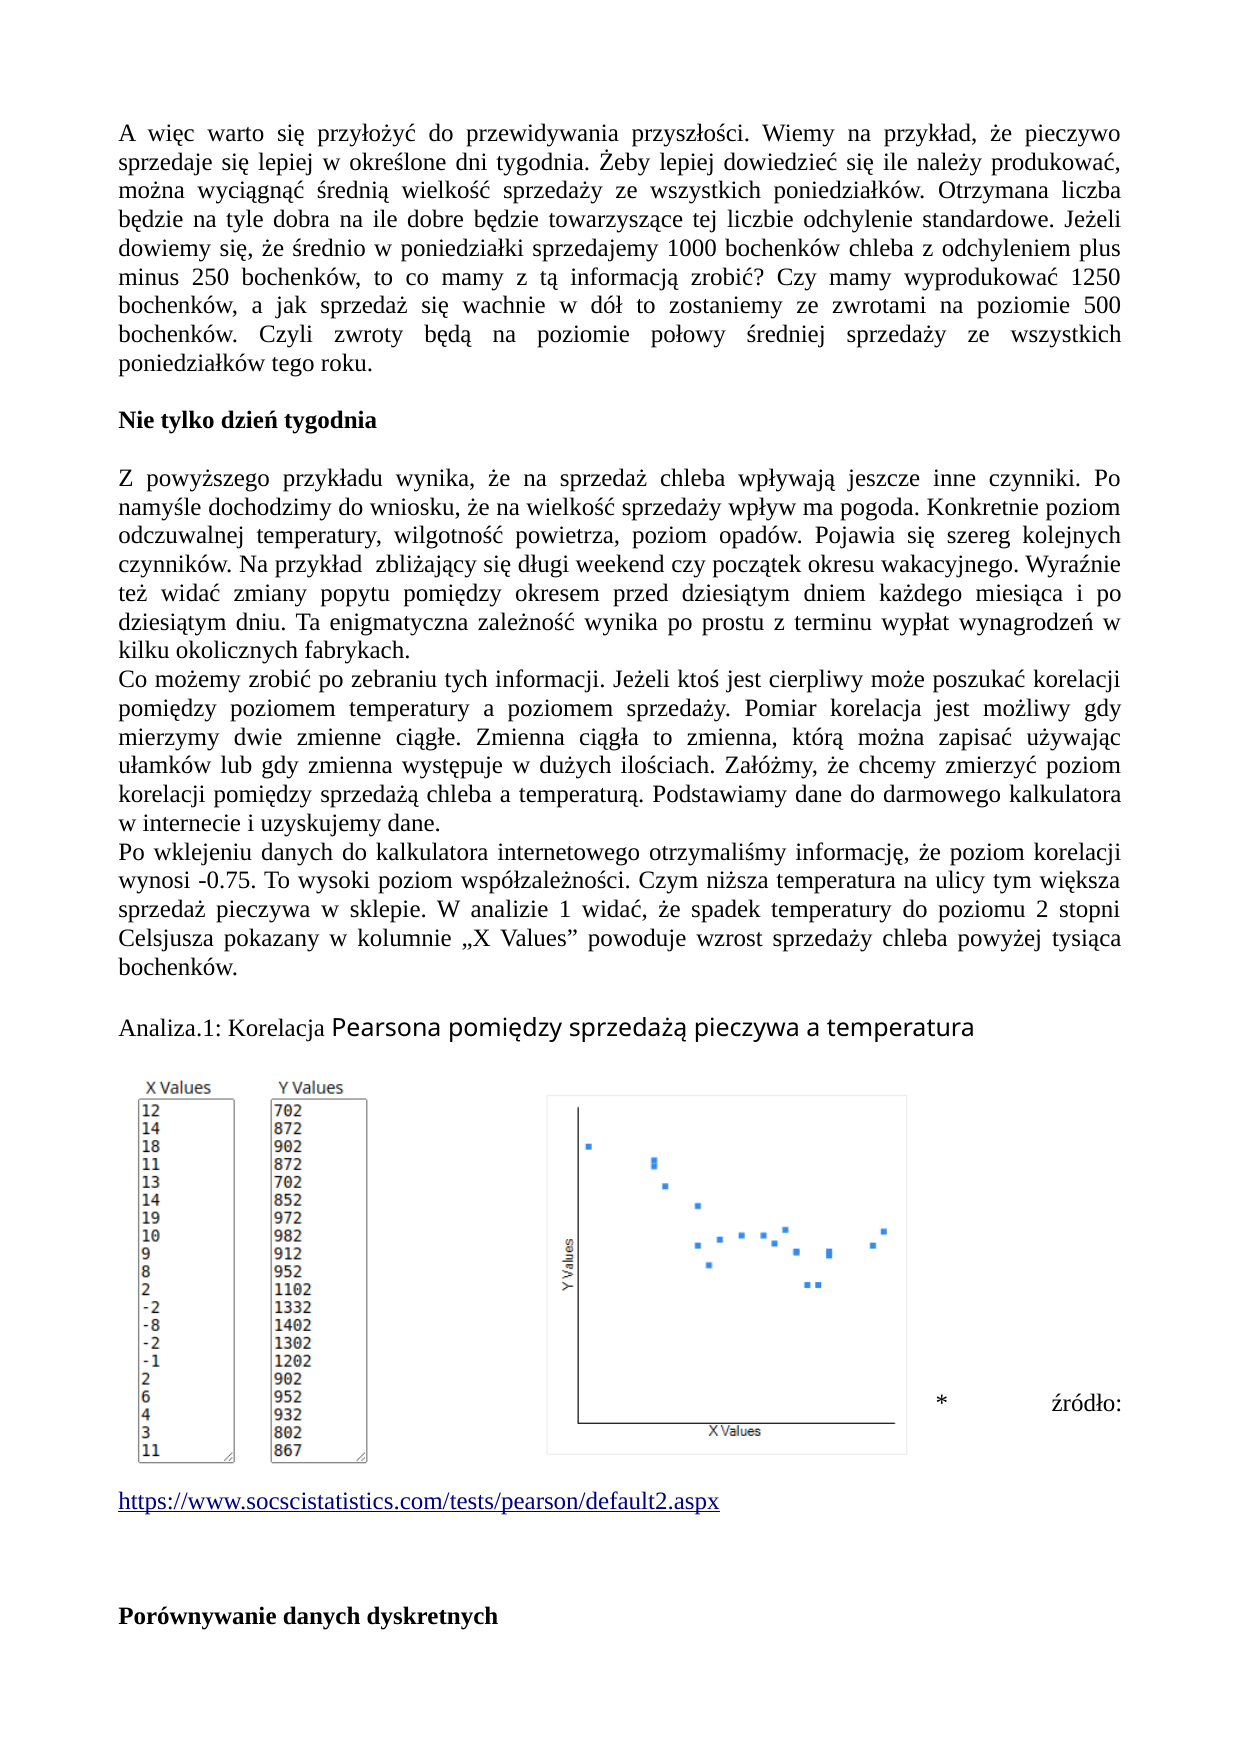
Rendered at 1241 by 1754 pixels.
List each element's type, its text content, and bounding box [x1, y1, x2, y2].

text Porównywanie danych dyskretnych [118, 1601, 1122, 1630]
text Nie tylko dzień tygodnia [118, 406, 1122, 434]
text Po wklejeniu danych do kalkulatora internetowego otrzymaliśmy informację, że poziom korelacji wynosi -0.75. To wysoki poziom współzależności. Czym niższa temperatura na ulicy tym większa sprzedaż pieczywa w sklepie. W analizie 1 widać, że spadek temperatury do poziomu 2 stopni Celsjusza pokazany w kolumnie „X Values” powoduje wzrost sprzedaży chleba powyżej tysiąca bochenków. [118, 837, 1122, 981]
text Z powyższego przykładu wynika, że na sprzedaż chleba wpływają jeszcze inne czynniki. Po namyśle dochodzimy do wniosku, że na wielkość sprzedaży wpływ ma pogoda. Konkretnie poziom odczuwalnej temperatury, wilgotność powietrza, poziom opadów. Pojawia się szereg kolejnych czynników. Na przykład zbliżający się długi weekend czy początek okresu wakacyjnego. Wyraźnie też widać zmiany popytu pomiędzy okresem przed dziesiątym dniem każdego miesiąca i po dziesiątym dniu. Ta enigmatyczna zależność wynika po prostu z terminu wypłat wynagrodzeń w kilku okolicznych fabrykach. [118, 463, 1122, 664]
text Co możemy zrobić po zebraniu tych informacji. Jeżeli ktoś jest cierpliwy może poszukać korelacji pomiędzy poziomem temperatury a poziomem sprzedaży. Pomiar korelacja jest możliwy gdy mierzymy dwie zmienne ciągłe. Zmienna ciągła to zmienna, którą można zapisać używając ułamków lub gdy zmienna występuje w dużych ilościach. Załóżmy, że chcemy zmierzyć poziom korelacji pomiędzy sprzedażą chleba a temperaturą. Podstawiamy dane do darmowego kalkulatora w internecie i uzyskujemy dane. [118, 664, 1122, 837]
picture [125, 1058, 936, 1486]
text Analiza.1: Korelacja Pearsona pomiędzy sprzedażą pieczywa a temperatura [118, 1009, 1122, 1043]
text A więc warto się przyłożyć do przewidywania przyszłości. Wiemy na przykład, że pieczywo sprzedaje się lepiej w określone dni tygodnia. Żeby lepiej dowiedzieć się ile należy produkować, można wyciągnąć średnią wielkość sprzedaży ze wszystkich poniedziałków. Otrzymana liczba będzie na tyle dobra na ile dobre będzie towarzyszące tej liczbie odchylenie standardowe. Jeżeli dowiemy się, że średnio w poniedziałki sprzedajemy 1000 bochenków chleba z odchyleniem plus minus 250 bochenków, to co mamy z tą informacją zrobić? Czy mamy wyprodukować 1250 bochenków, a jak sprzedaż się wachnie w dół to zostaniemy ze zwrotami na poziomie 500 bochenków. Czyli zwroty będą na poziomie połowy średniej sprzedaży ze wszystkich poniedziałków tego roku. [118, 118, 1122, 377]
text * źródło: https://www.socscistatistics.com/tests/pearson/default2.aspx [118, 1388, 1122, 1515]
